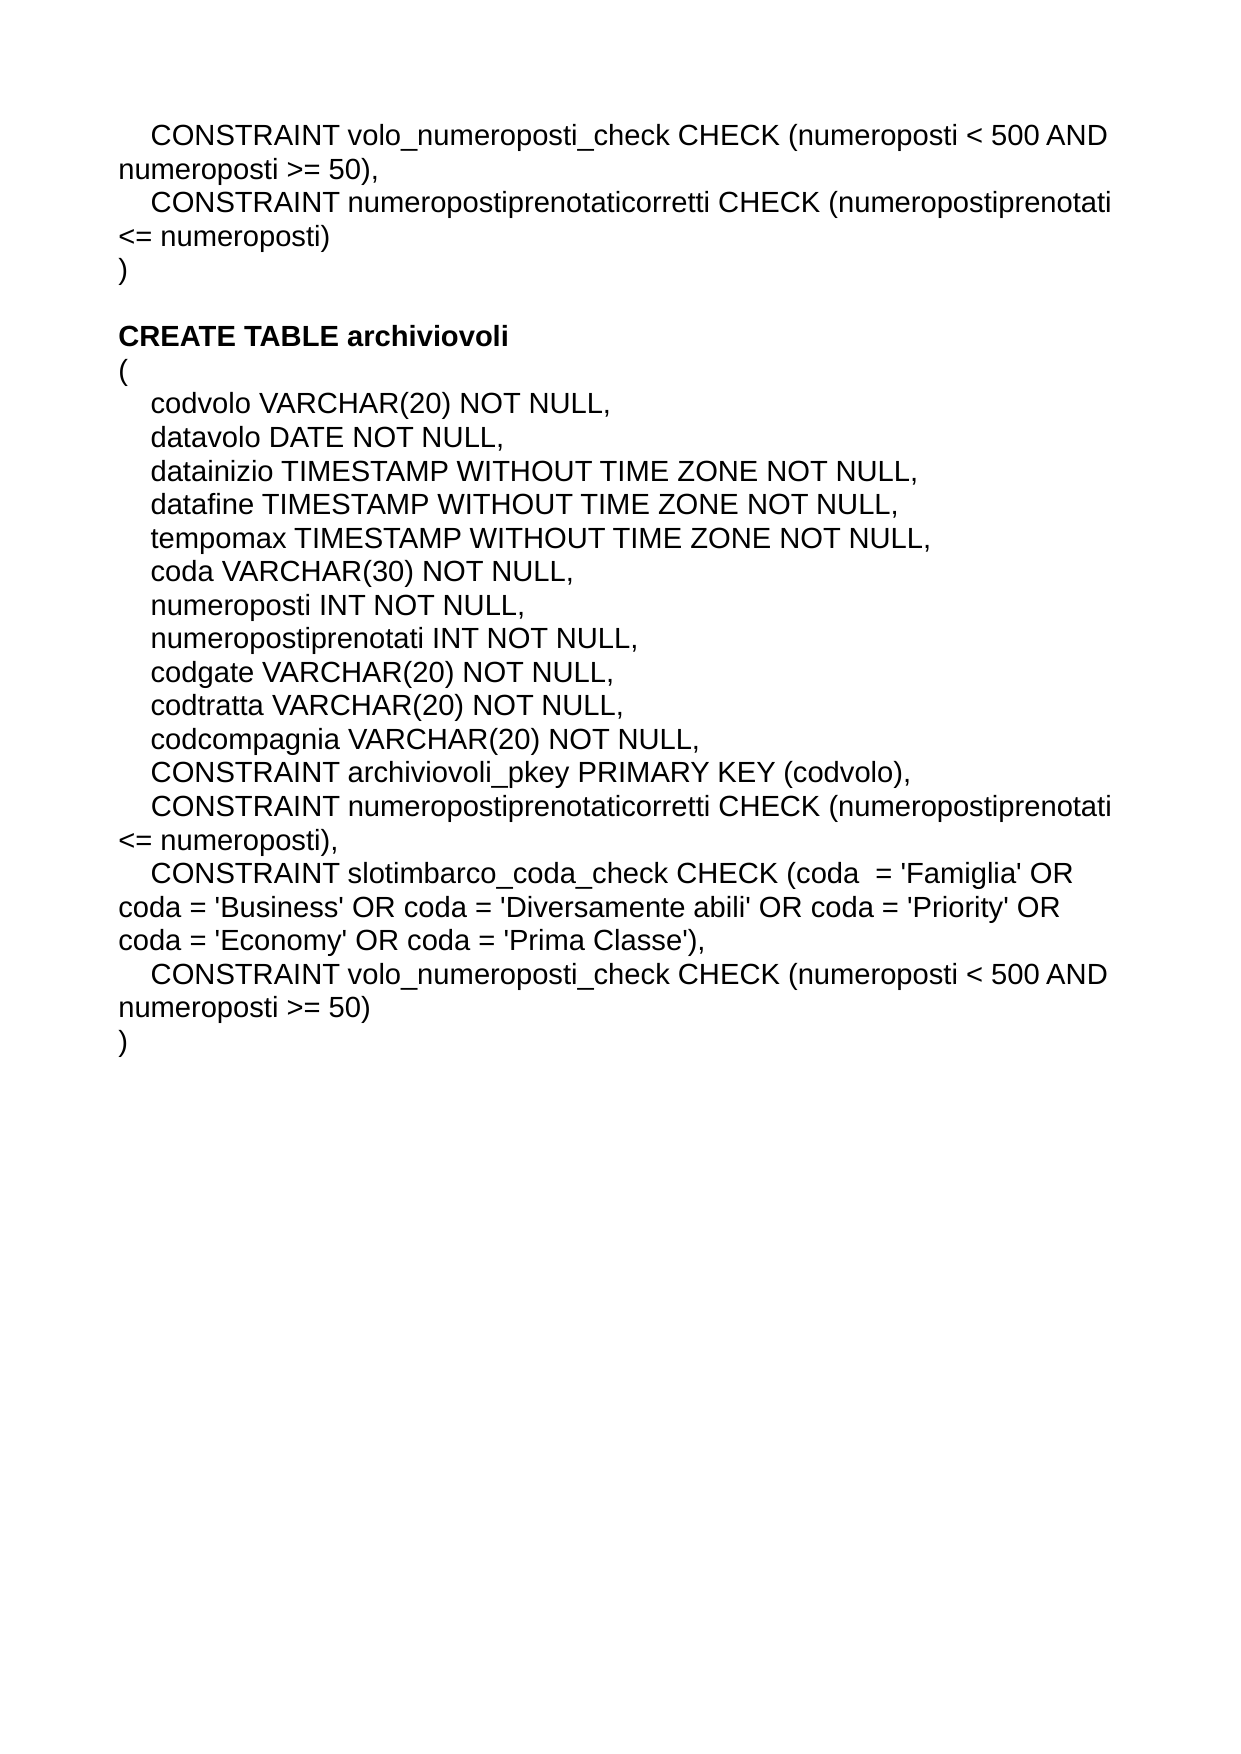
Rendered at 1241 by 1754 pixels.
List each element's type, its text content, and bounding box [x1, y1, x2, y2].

text codgate VARCHAR(20) NOT NULL, [118, 655, 1122, 688]
text CONSTRAINT numeropostiprenotaticorretti CHECK (numeropostiprenotati <= numeroposti) [118, 185, 1122, 252]
text datainizio TIMESTAMP WITHOUT TIME ZONE NOT NULL, [118, 453, 1122, 487]
text CONSTRAINT volo_numeroposti_check CHECK (numeroposti < 500 AND numeroposti >= 50), [118, 118, 1122, 185]
text numeroposti INT NOT NULL, [118, 588, 1122, 621]
text codcompagnia VARCHAR(20) NOT NULL, [118, 722, 1122, 755]
text ) [118, 1024, 1122, 1057]
text CONSTRAINT archiviovoli_pkey PRIMARY KEY (codvolo), [118, 755, 1122, 789]
text datafine TIMESTAMP WITHOUT TIME ZONE NOT NULL, [118, 487, 1122, 521]
text codtratta VARCHAR(20) NOT NULL, [118, 688, 1122, 722]
text datavolo DATE NOT NULL, [118, 420, 1122, 453]
text coda VARCHAR(30) NOT NULL, [118, 554, 1122, 588]
text ) [118, 252, 1122, 286]
text CREATE TABLE archiviovoli [118, 319, 1122, 353]
text CONSTRAINT numeropostiprenotaticorretti CHECK (numeropostiprenotati <= numeroposti), [118, 789, 1122, 856]
text numeropostiprenotati INT NOT NULL, [118, 621, 1122, 655]
text ( [118, 353, 1122, 386]
text CONSTRAINT volo_numeroposti_check CHECK (numeroposti < 500 AND numeroposti >= 50) [118, 957, 1122, 1024]
text codvolo VARCHAR(20) NOT NULL, [118, 386, 1122, 420]
text tempomax TIMESTAMP WITHOUT TIME ZONE NOT NULL, [118, 521, 1122, 554]
text CONSTRAINT slotimbarco_coda_check CHECK (coda = 'Famiglia' OR coda = 'Business' OR coda = 'Diversamente abili' OR coda = 'Priority' OR coda = 'Economy' OR coda = 'Prima Classe'), [118, 856, 1122, 957]
